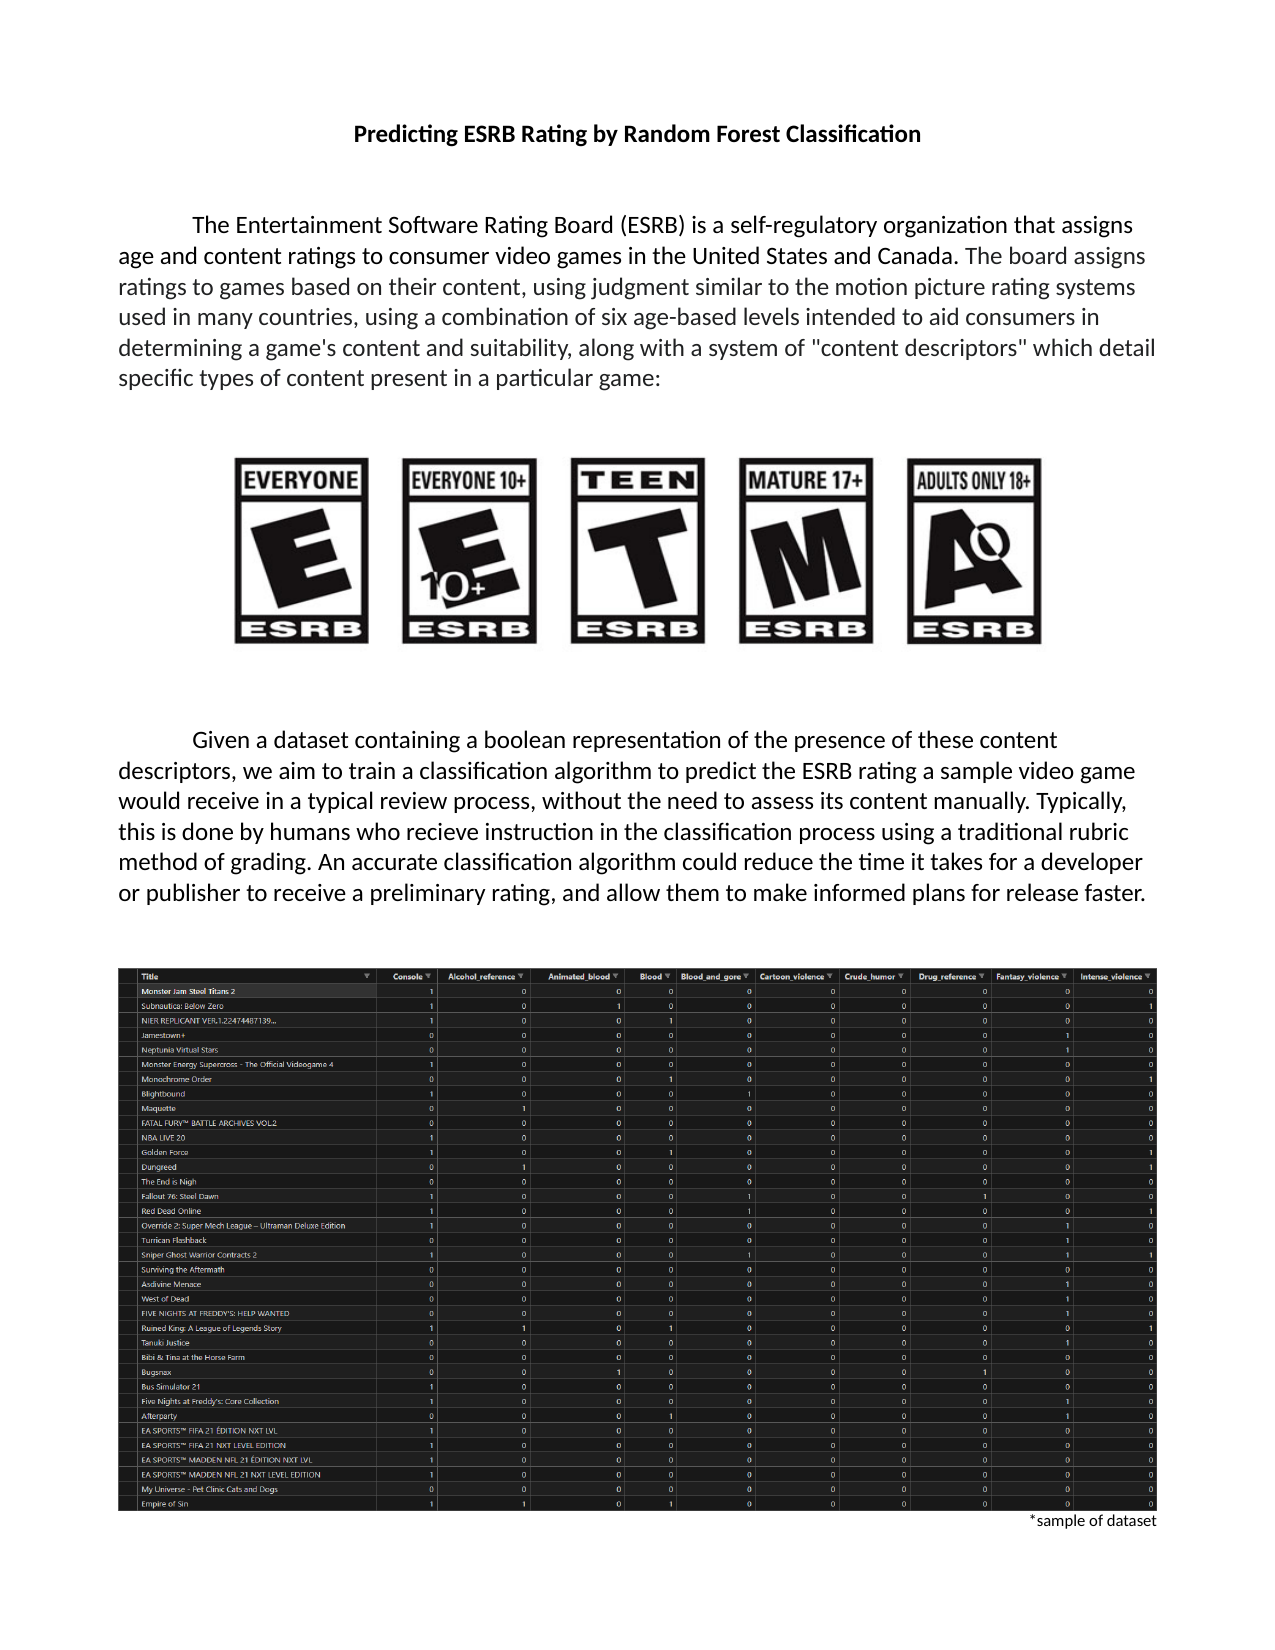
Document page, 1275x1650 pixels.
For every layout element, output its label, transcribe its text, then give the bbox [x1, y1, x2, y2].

text The Entertainment Software Rating Board (ESRB) is a self-regulatory organization that assigns age and content ratings to consumer video games in the United States and Canada. The board assigns ratings to games based on their content, using judgment similar to the motion picture rating systems used in many countries, using a combination of six age-based levels intended to aid consumers in determining a game's content and suitability, along with a system of "content descriptors" which detail specific types of content present in a particular game: [118, 210, 1157, 393]
text *sample of dataset [118, 1511, 1157, 1531]
picture [118, 968, 1157, 1511]
picture [214, 398, 1061, 694]
text Predicting ESRB Rating by Random Forest Classification [118, 118, 1157, 149]
text Given a dataset containing a boolean representation of the presence of these content descriptors, we aim to train a classification algorithm to predict the ESRB rating a sample video game would receive in a typical review process, without the need to assess its content manually. Typically, this is done by humans who recieve instruction in the classification process using a traditional rubric method of grading. An accurate classification algorithm could reduce the time it takes for a developer or publisher to receive a preliminary rating, and allow them to make informed plans for release faster. [118, 724, 1157, 908]
